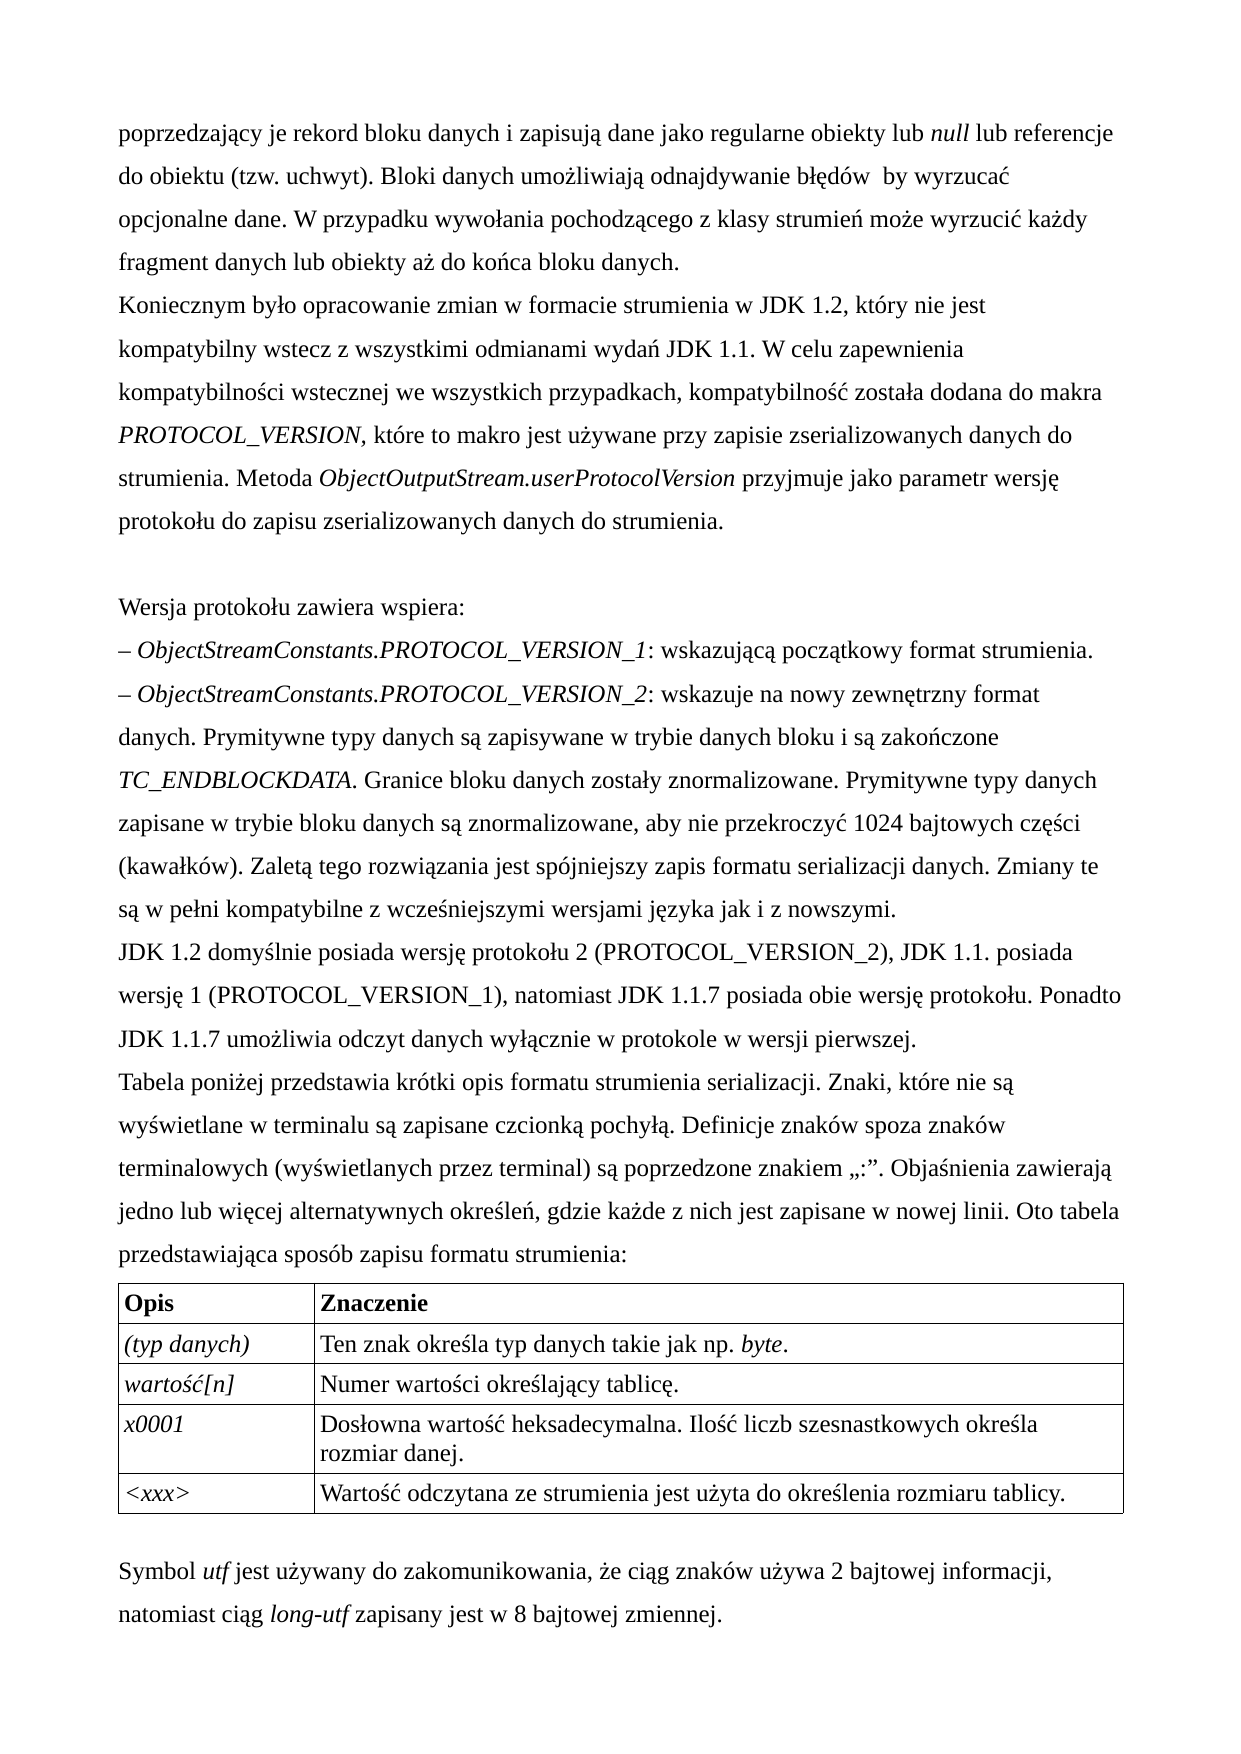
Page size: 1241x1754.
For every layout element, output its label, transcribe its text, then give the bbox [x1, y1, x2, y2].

table_cell x0001 [119, 1405, 314, 1472]
text – ObjectStreamConstants.PROTOCOL_VERSION_2: wskazuje na nowy zewnętrzny format danych. Prymitywne typy danych są zapisywane w trybie danych bloku i są zakończone TC_ENDBLOCKDATA. Granice bloku danych zostały znormalizowane. Prymitywne typy danych zapisane w trybie bloku danych są znormalizowane, aby nie przekroczyć 1024 bajtowych części (kawałków). Zaletą tego rozwiązania jest spójniejszy zapis formatu serializacji danych. Zmiany te są w pełni kompatybilne z wcześniejszymi wersjami języka jak i z nowszymi. [118, 679, 1122, 923]
table_cell wartość[n] [119, 1364, 314, 1403]
table_header Opis [119, 1284, 314, 1323]
text – ObjectStreamConstants.PROTOCOL_VERSION_1: wskazującą początkowy format strumienia. [118, 636, 1122, 664]
text Tabela poniżej przedstawia krótki opis formatu strumienia serializacji. Znaki, które nie są wyświetlane w terminalu są zapisane czcionką pochyłą. Definicje znaków spoza znaków terminalowych (wyświetlanych przez terminal) są poprzedzone znakiem „:”. Objaśnienia zawierają jedno lub więcej alternatywnych określeń, gdzie każde z nich jest zapisane w nowej linii. Oto tabela przedstawiająca sposób zapisu formatu strumienia: [118, 1067, 1122, 1268]
text Symbol utf jest używany do zakomunikowania, że ciąg znaków używa 2 bajtowej informacji, natomiast ciąg long-utf zapisany jest w 8 bajtowej zmiennej. [118, 1556, 1122, 1628]
text Koniecznym było opracowanie zmian w formacie strumienia w JDK 1.2, który nie jest kompatybilny wstecz z wszystkimi odmianami wydań JDK 1.1. W celu zapewnienia kompatybilności wstecznej we wszystkich przypadkach, kompatybilność została dodana do makra PROTOCOL_VERSION, które to makro jest używane przy zapisie zserializowanych danych do strumienia. Metoda ObjectOutputStream.userProtocolVersion przyjmuje jako parametr wersję protokołu do zapisu zserializowanych danych do strumienia. [118, 291, 1122, 535]
table_cell Numer wartości określający tablicę. [315, 1364, 1123, 1403]
text poprzedzający je rekord bloku danych i zapisują dane jako regularne obiekty lub null lub referencje do obiektu (tzw. uchwyt). Bloki danych umożliwiają odnajdywanie błędów by wyrzucać opcjonalne dane. W przypadku wywołania pochodzącego z klasy strumień może wyrzucić każdy fragment danych lub obiekty aż do końca bloku danych. [118, 118, 1122, 276]
table_cell Wartość odczytana ze strumienia jest użyta do określenia rozmiaru tablicy. [315, 1474, 1123, 1513]
text Wersja protokołu zawiera wspiera: [118, 592, 1122, 621]
table_cell Ten znak określa typ danych takie jak np. byte. [315, 1324, 1123, 1363]
table_header Znaczenie [315, 1284, 1123, 1323]
table_cell <xxx> [119, 1474, 314, 1513]
text JDK 1.2 domyślnie posiada wersję protokołu 2 (PROTOCOL_VERSION_2), JDK 1.1. posiada wersję 1 (PROTOCOL_VERSION_1), natomiast JDK 1.1.7 posiada obie wersję protokołu. Ponadto JDK 1.1.7 umożliwia odczyt danych wyłącznie w protokole w wersji pierwszej. [118, 937, 1122, 1052]
table_cell Dosłowna wartość heksadecymalna. Ilość liczb szesnastkowych określa rozmiar danej. [315, 1405, 1123, 1472]
table_cell (typ danych) [119, 1324, 314, 1363]
